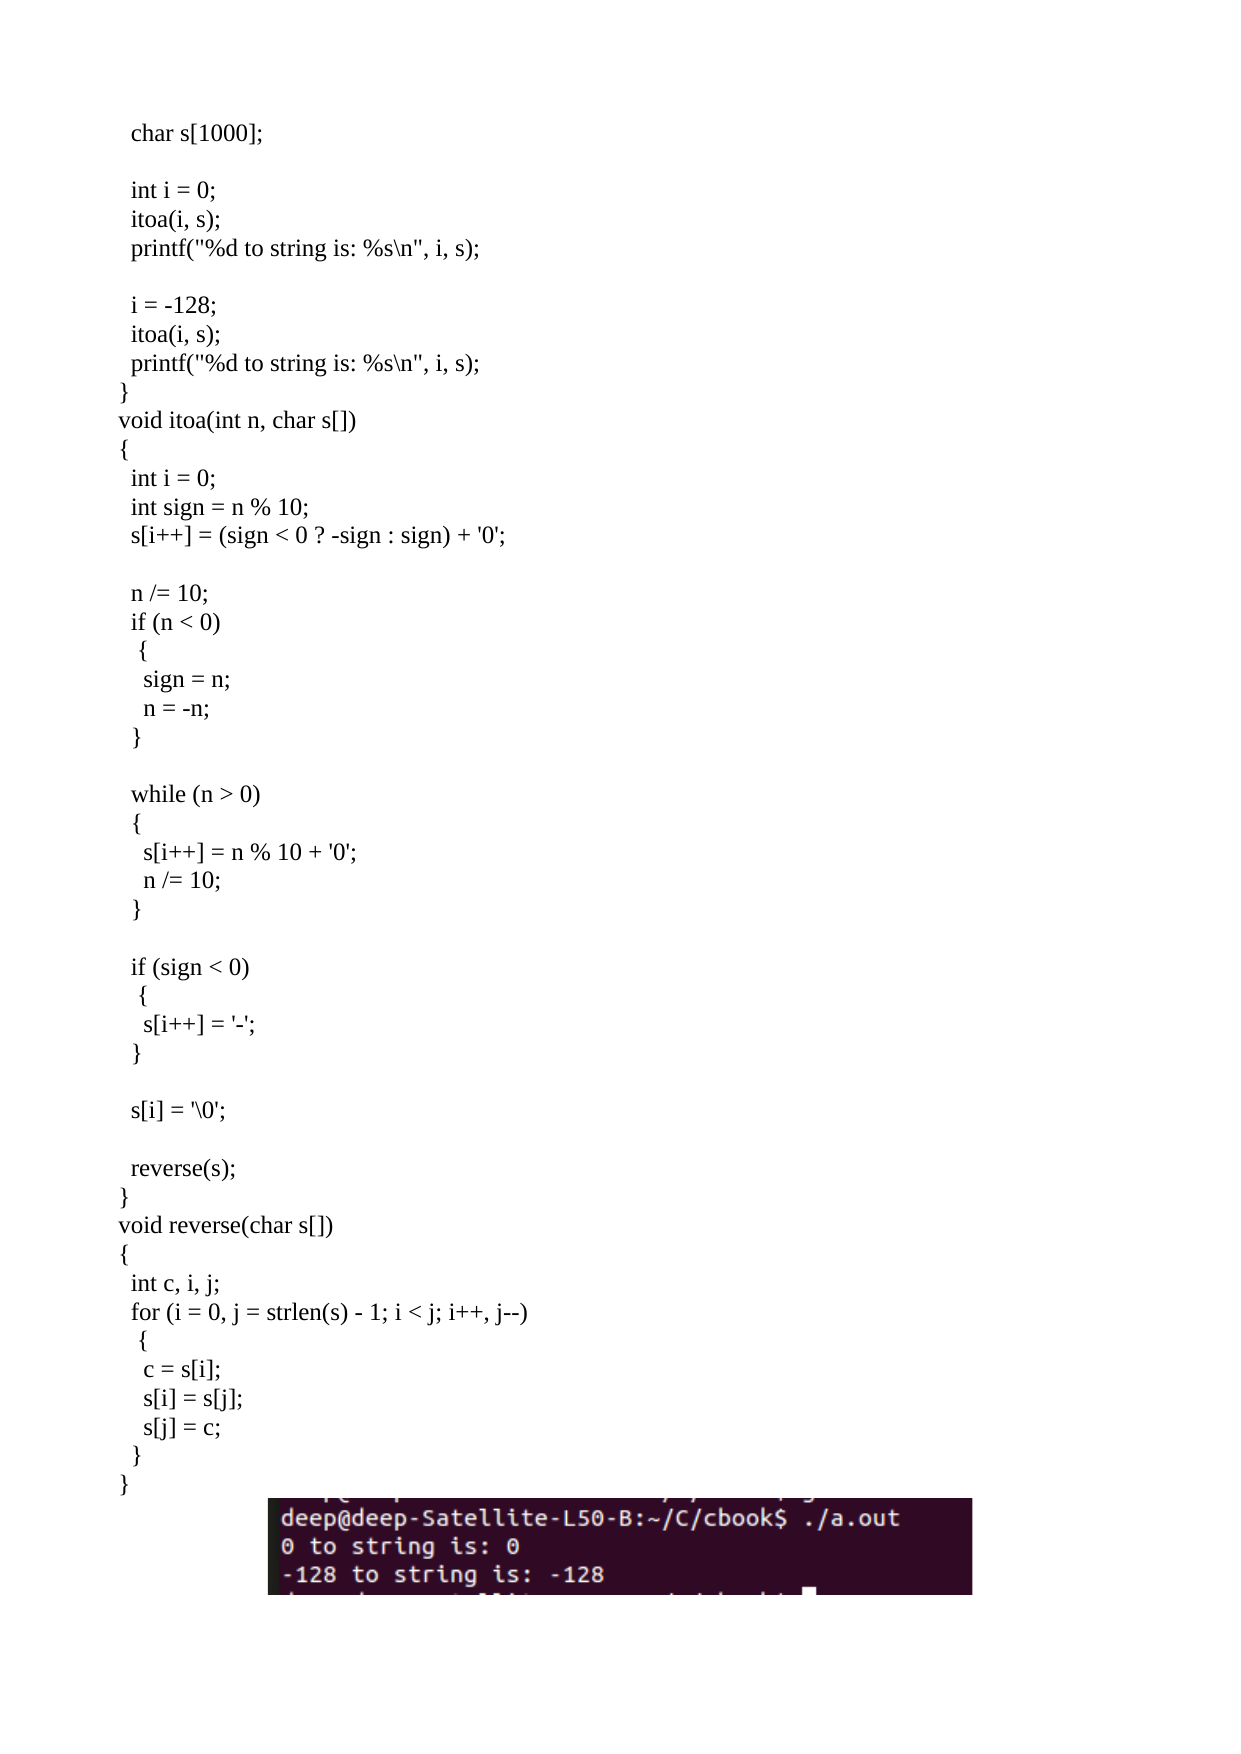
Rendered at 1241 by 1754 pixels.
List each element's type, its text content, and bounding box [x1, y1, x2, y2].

text itoa(i, s); [118, 204, 1122, 233]
text for (i = 0, j = strlen(s) - 1; i < j; i++, j--) [118, 1297, 1122, 1326]
text } [118, 894, 1122, 923]
text } [118, 722, 1122, 751]
text if (n < 0) [118, 607, 1122, 636]
text { [118, 808, 1122, 837]
text } [118, 1441, 1122, 1469]
text s[i++] = (sign < 0 ? -sign : sign) + '0'; [118, 521, 1122, 549]
text char s[1000]; [118, 118, 1122, 147]
text if (sign < 0) [118, 952, 1122, 981]
picture [267, 1498, 973, 1595]
text } [118, 1182, 1122, 1211]
text { [118, 1239, 1122, 1268]
text void itoa(int n, char s[]) [118, 406, 1122, 434]
text int c, i, j; [118, 1268, 1122, 1297]
text int sign = n % 10; [118, 492, 1122, 521]
text sign = n; [118, 664, 1122, 693]
text printf("%d to string is: %s\n", i, s); [118, 348, 1122, 377]
text { [118, 1326, 1122, 1354]
text while (n > 0) [118, 779, 1122, 808]
text s[j] = c; [118, 1412, 1122, 1441]
text n /= 10; [118, 866, 1122, 894]
text } [118, 377, 1122, 406]
text i = -128; [118, 291, 1122, 319]
text reverse(s); [118, 1153, 1122, 1182]
text s[i] = '\0'; [118, 1096, 1122, 1124]
text { [118, 981, 1122, 1009]
text } [118, 1469, 1122, 1498]
text itoa(i, s); [118, 319, 1122, 348]
text printf("%d to string is: %s\n", i, s); [118, 233, 1122, 262]
text n /= 10; [118, 578, 1122, 607]
text c = s[i]; [118, 1354, 1122, 1383]
text int i = 0; [118, 176, 1122, 204]
text s[i++] = n % 10 + '0'; [118, 837, 1122, 866]
text s[i] = s[j]; [118, 1383, 1122, 1412]
text } [118, 1038, 1122, 1067]
text s[i++] = '-'; [118, 1009, 1122, 1038]
text void reverse(char s[]) [118, 1211, 1122, 1239]
text n = -n; [118, 693, 1122, 722]
text { [118, 434, 1122, 463]
text int i = 0; [118, 463, 1122, 492]
text { [118, 636, 1122, 664]
